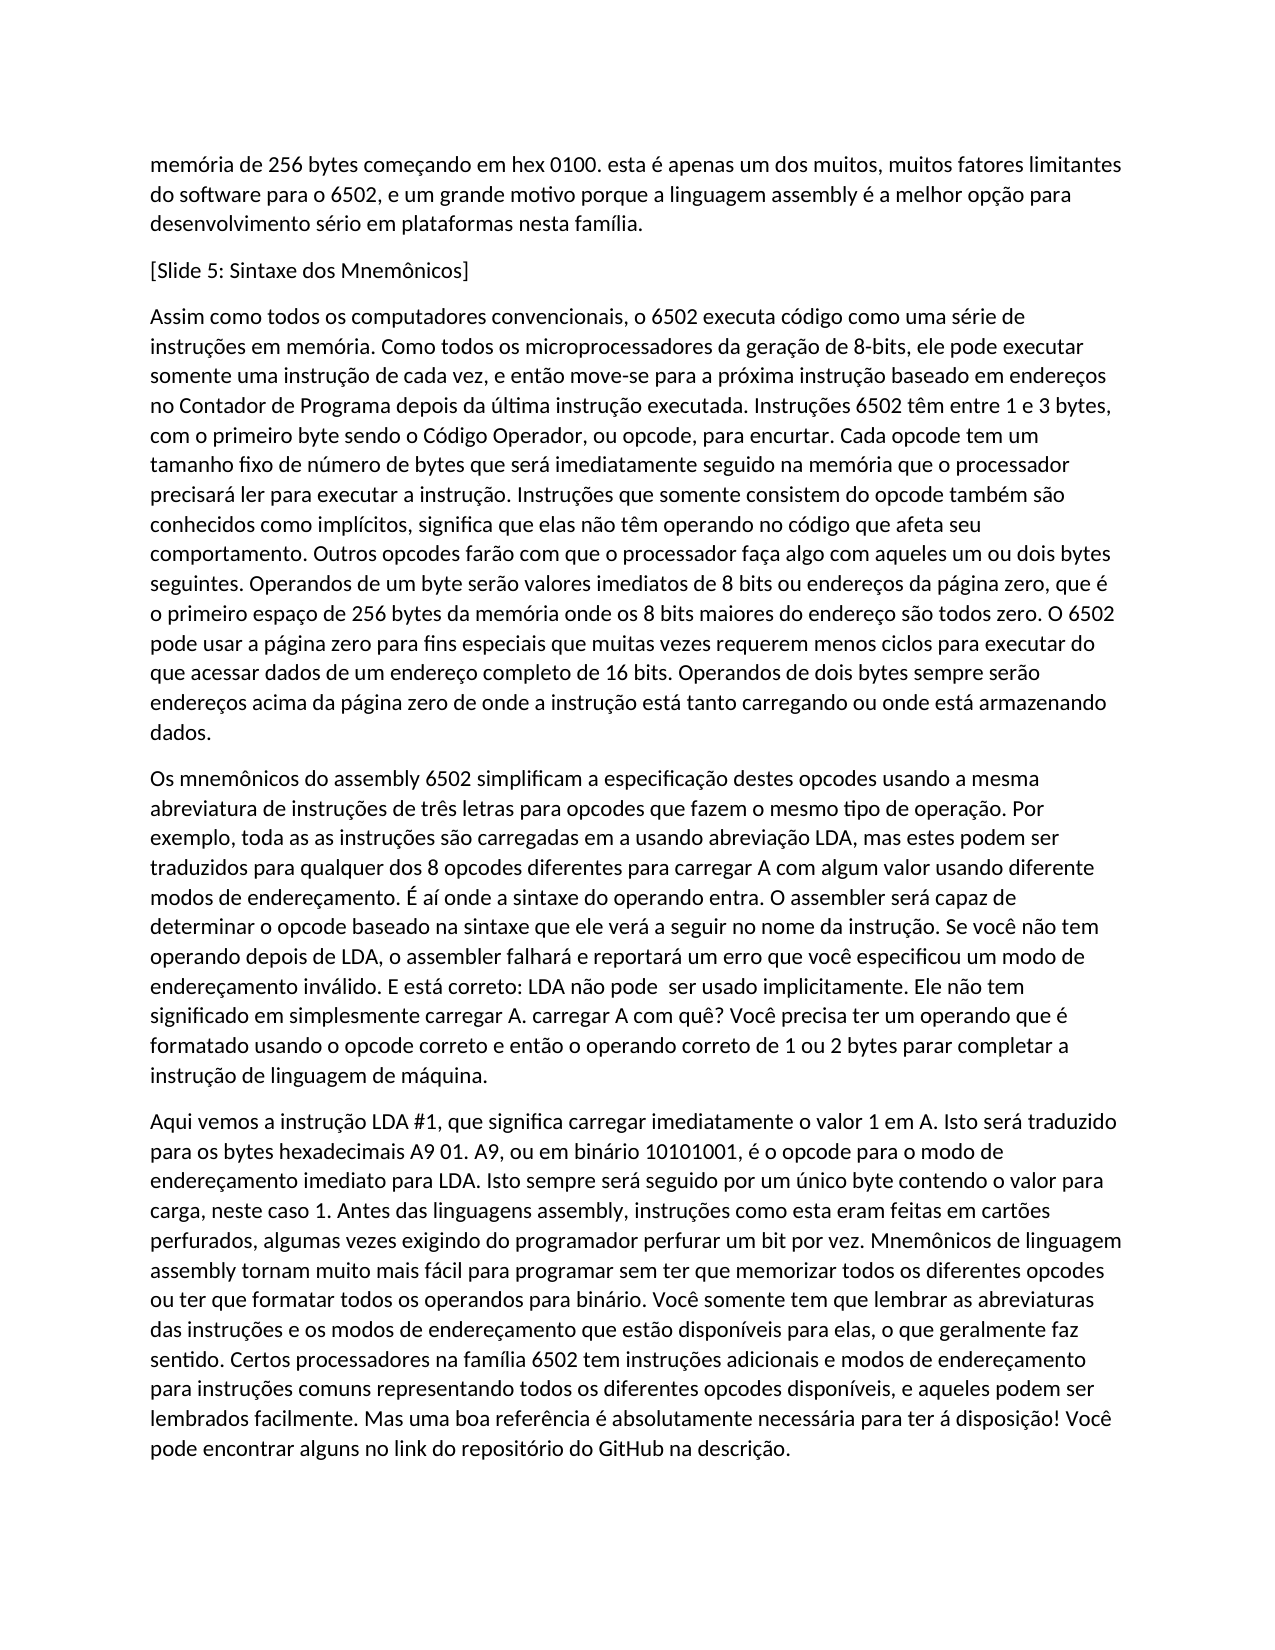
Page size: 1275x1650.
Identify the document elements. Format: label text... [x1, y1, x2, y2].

text Os mnemônicos do assembly 6502 simplificam a especificação destes opcodes usando a mesma abreviatura de instruções de três letras para opcodes que fazem o mesmo tipo de operação. Por exemplo, toda as as instruções são carregadas em a usando abreviação LDA, mas estes podem ser traduzidos para qualquer dos 8 opcodes diferentes para carregar A com algum valor usando diferente modos de endereçamento. É aí onde a sintaxe do operando entra. O assembler será capaz de determinar o opcode baseado na sintaxe que ele verá a seguir no nome da instrução. Se você não tem operando depois de LDA, o assembler falhará e reportará um erro que você especificou um modo de endereçamento inválido. E está correto: LDA não pode ser usado implicitamente. Ele não tem significado em simplesmente carregar A. carregar A com quê? Você precisa ter um operando que é formatado usando o opcode correto e então o operando correto de 1 ou 2 bytes parar completar a instrução de linguagem de máquina. [150, 764, 1125, 1089]
text Aqui vemos a instrução LDA #1, que significa carregar imediatamente o valor 1 em A. Isto será traduzido para os bytes hexadecimais A9 01. A9, ou em binário 10101001, é o opcode para o modo de endereçamento imediato para LDA. Isto sempre será seguido por um único byte contendo o valor para carga, neste caso 1. Antes das linguagens assembly, instruções como esta eram feitas em cartões perfurados, algumas vezes exigindo do programador perfurar um bit por vez. Mnemônicos de linguagem assembly tornam muito mais fácil para programar sem ter que memorizar todos os diferentes opcodes ou ter que formatar todos os operandos para binário. Você somente tem que lembrar as abreviaturas das instruções e os modos de endereçamento que estão disponíveis para elas, o que geralmente faz sentido. Certos processadores na família 6502 tem instruções adicionais e modos de endereçamento para instruções comuns representando todos os diferentes opcodes disponíveis, e aqueles podem ser lembrados facilmente. Mas uma boa referência é absolutamente necessária para ter á disposição! Você pode encontrar alguns no link do repositório do GitHub na descrição. [150, 1107, 1125, 1462]
text [Slide 5: Sintaxe dos Mnemônicos] [150, 256, 1125, 284]
text Assim como todos os computadores convencionais, o 6502 executa código como uma série de instruções em memória. Como todos os microprocessadores da geração de 8-bits, ele pode executar somente uma instrução de cada vez, e então move-se para a próxima instrução baseado em endereços no Contador de Programa depois da última instrução executada. Instruções 6502 têm entre 1 e 3 bytes, com o primeiro byte sendo o Código Operador, ou opcode, para encurtar. Cada opcode tem um tamanho fixo de número de bytes que será imediatamente seguido na memória que o processador precisará ler para executar a instrução. Instruções que somente consistem do opcode também são conhecidos como implícitos, significa que elas não têm operando no código que afeta seu comportamento. Outros opcodes farão com que o processador faça algo com aqueles um ou dois bytes seguintes. Operandos de um byte serão valores imediatos de 8 bits ou endereços da página zero, que é o primeiro espaço de 256 bytes da memória onde os 8 bits maiores do endereço são todos zero. O 6502 pode usar a página zero para fins especiais que muitas vezes requerem menos ciclos para executar do que acessar dados de um endereço completo de 16 bits. Operandos de dois bytes sempre serão endereços acima da página zero de onde a instrução está tanto carregando ou onde está armazenando dados. [150, 302, 1125, 746]
text memória de 256 bytes começando em hex 0100. esta é apenas um dos muitos, muitos fatores limitantes do software para o 6502, e um grande motivo porque a linguagem assembly é a melhor opção para desenvolvimento sério em plataformas nesta família. [150, 150, 1125, 237]
